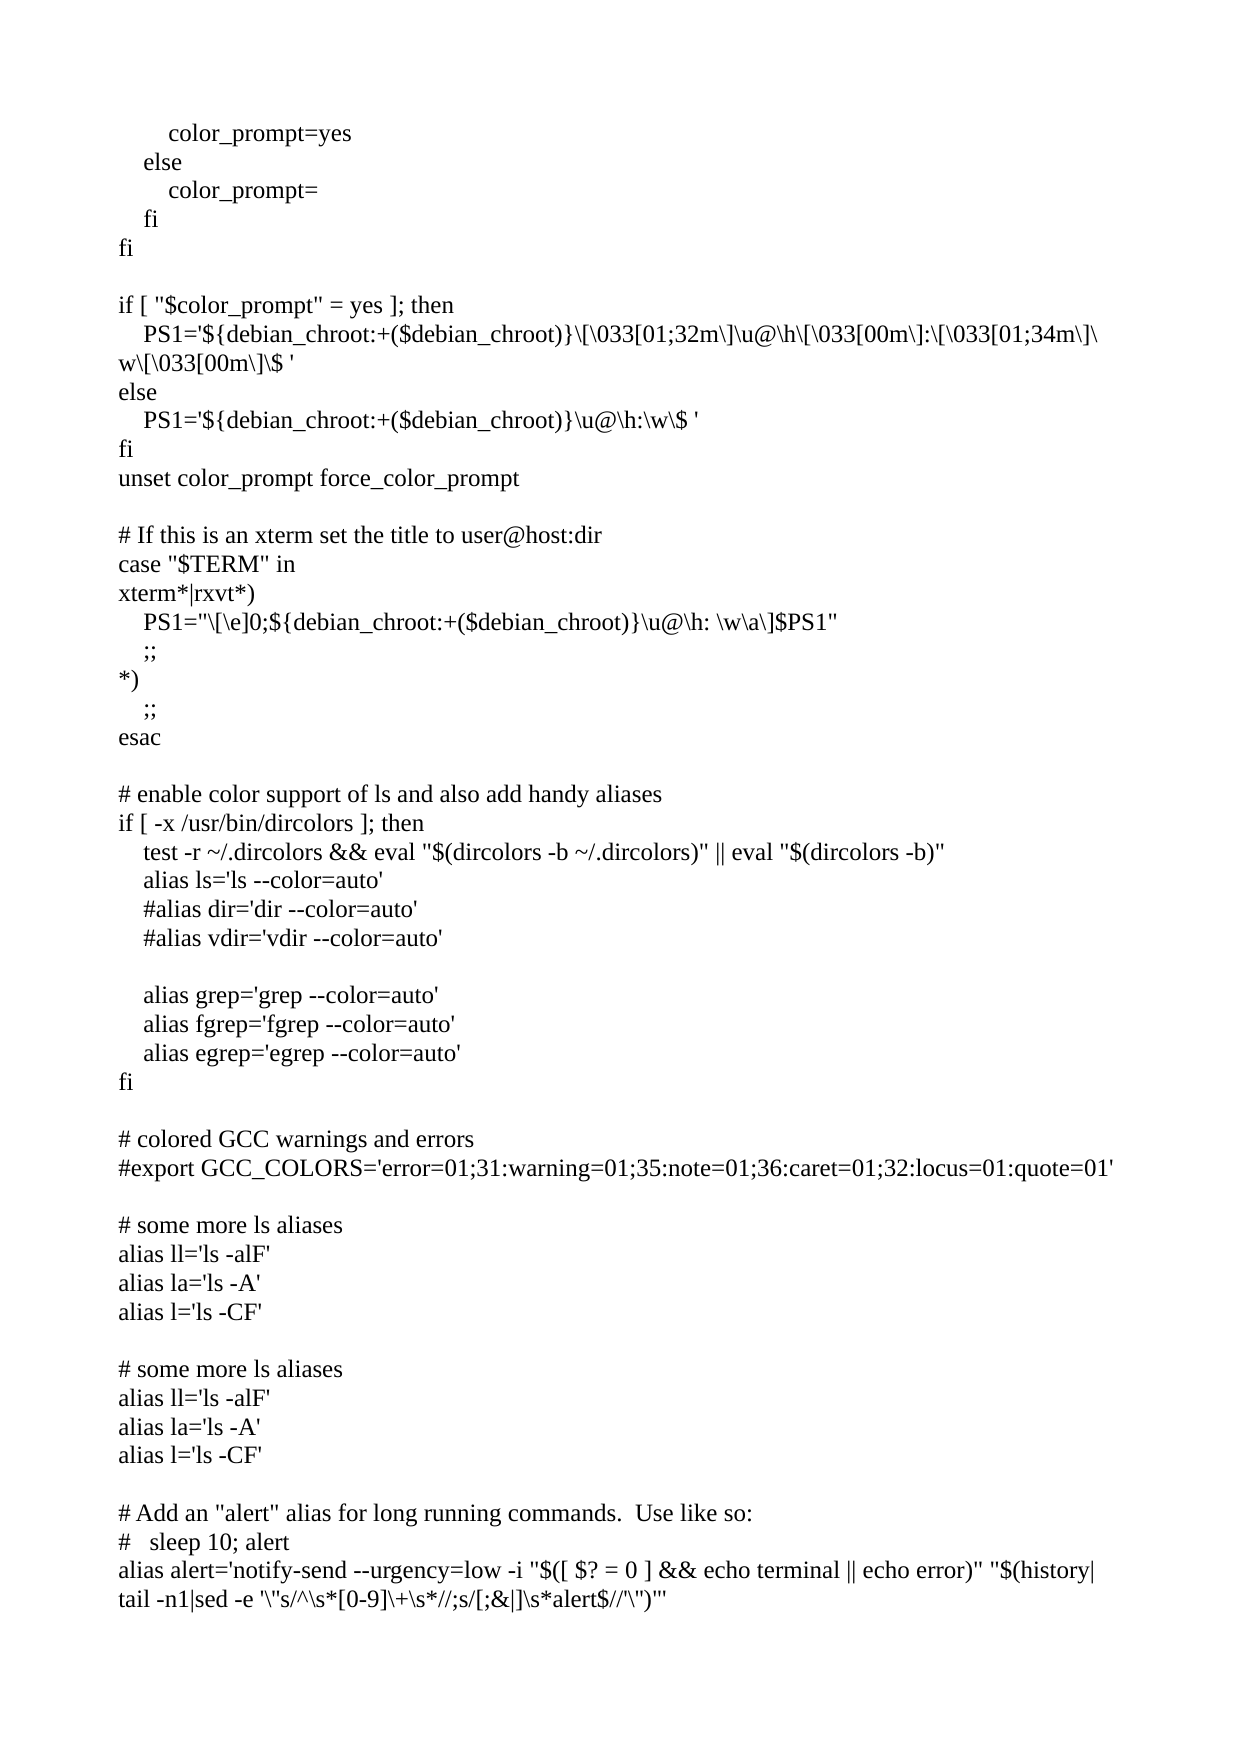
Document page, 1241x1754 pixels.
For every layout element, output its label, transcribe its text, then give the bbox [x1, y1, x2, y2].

text alias ls='ls --color=auto' [118, 866, 1122, 894]
text xterm*|rxvt*) [118, 578, 1122, 607]
text # enable color support of ls and also add handy aliases [118, 779, 1122, 808]
text unset color_prompt force_color_prompt [118, 463, 1122, 492]
text alias l='ls -CF' [118, 1297, 1122, 1326]
text #alias vdir='vdir --color=auto' [118, 923, 1122, 952]
text fi [118, 233, 1122, 262]
text else [118, 377, 1122, 406]
text # some more ls aliases [118, 1211, 1122, 1239]
text PS1="\[\e]0;${debian_chroot:+($debian_chroot)}\u@\h: \w\a\]$PS1" [118, 607, 1122, 636]
text # colored GCC warnings and errors [118, 1124, 1122, 1153]
text else [118, 147, 1122, 176]
text alias ll='ls -alF' [118, 1383, 1122, 1412]
text case "$TERM" in [118, 549, 1122, 578]
text fi [118, 434, 1122, 463]
text alias ll='ls -alF' [118, 1239, 1122, 1268]
text alias la='ls -A' [118, 1412, 1122, 1441]
text # sleep 10; alert [118, 1527, 1122, 1556]
text esac [118, 722, 1122, 751]
text alias alert='notify-send --urgency=low -i "$([ $? = 0 ] && echo terminal || echo error)" "$(history|tail -n1|sed -e '\''s/^\s*[0-9]\+\s*//;s/[;&|]\s*alert$//'\'')"' [118, 1556, 1122, 1613]
text # some more ls aliases [118, 1354, 1122, 1383]
text ;; [118, 693, 1122, 722]
text test -r ~/.dircolors && eval "$(dircolors -b ~/.dircolors)" || eval "$(dircolors -b)" [118, 837, 1122, 866]
text color_prompt= [118, 176, 1122, 204]
text color_prompt=yes [118, 118, 1122, 147]
text PS1='${debian_chroot:+($debian_chroot)}\u@\h:\w\$ ' [118, 406, 1122, 434]
text #export GCC_COLORS='error=01;31:warning=01;35:note=01;36:caret=01;32:locus=01:quote=01' [118, 1153, 1122, 1182]
text alias la='ls -A' [118, 1268, 1122, 1297]
text alias fgrep='fgrep --color=auto' [118, 1009, 1122, 1038]
text # Add an "alert" alias for long running commands. Use like so: [118, 1498, 1122, 1527]
text *) [118, 664, 1122, 693]
text fi [118, 204, 1122, 233]
text if [ -x /usr/bin/dircolors ]; then [118, 808, 1122, 837]
text # If this is an xterm set the title to user@host:dir [118, 521, 1122, 549]
text #alias dir='dir --color=auto' [118, 894, 1122, 923]
text alias egrep='egrep --color=auto' [118, 1038, 1122, 1067]
text PS1='${debian_chroot:+($debian_chroot)}\[\033[01;32m\]\u@\h\[\033[00m\]:\[\033[01;34m\]\w\[\033[00m\]\$ ' [118, 319, 1122, 377]
text fi [118, 1067, 1122, 1096]
text alias l='ls -CF' [118, 1441, 1122, 1469]
text if [ "$color_prompt" = yes ]; then [118, 291, 1122, 319]
text alias grep='grep --color=auto' [118, 981, 1122, 1009]
text ;; [118, 636, 1122, 664]
